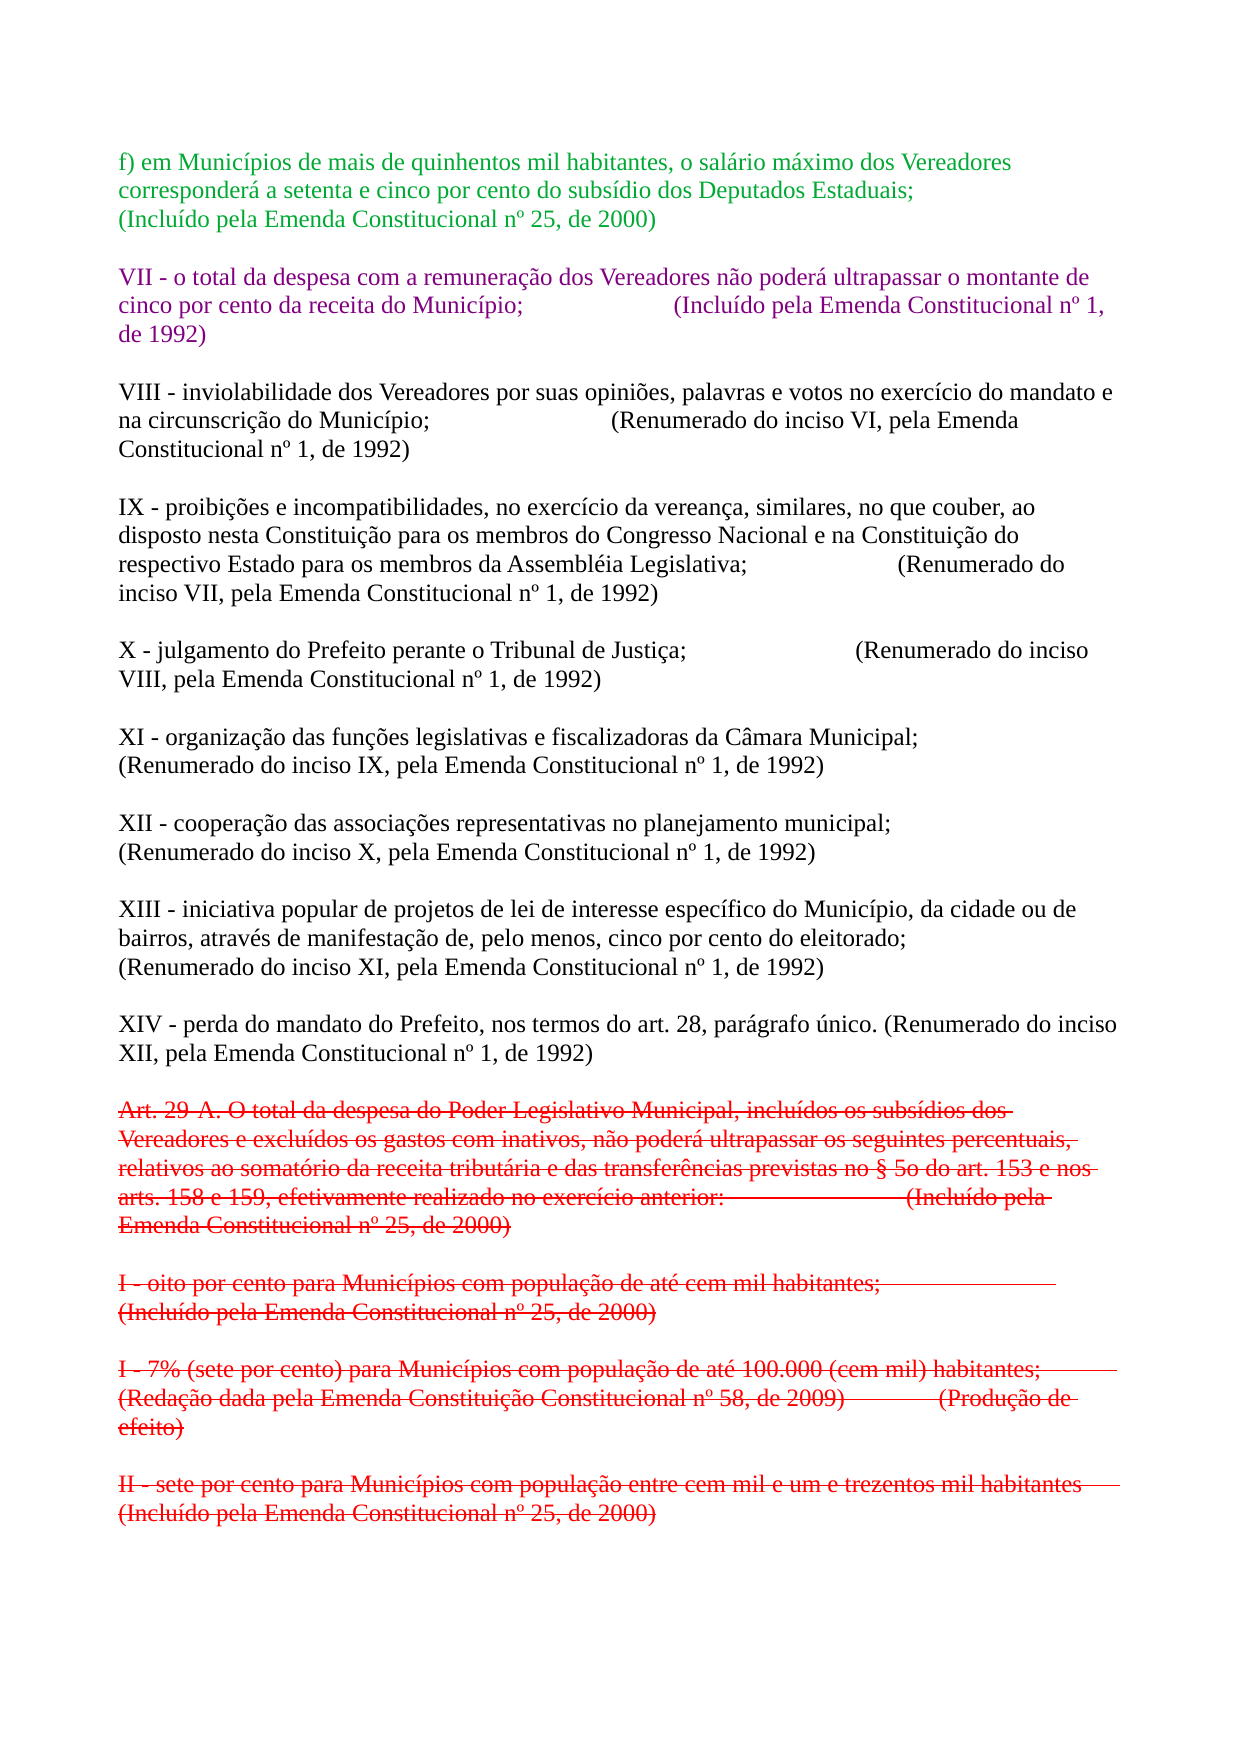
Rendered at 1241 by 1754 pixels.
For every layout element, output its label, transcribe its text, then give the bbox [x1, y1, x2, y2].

text XII - cooperação das associações representativas no planejamento municipal; (Renumerado do inciso X, pela Emenda Constitucional nº 1, de 1992) [118, 808, 1122, 866]
text VIII - inviolabilidade dos Vereadores por suas opiniões, palavras e votos no exercício do mandato e na circunscrição do Município; (Renumerado do inciso VI, pela Emenda Constitucional nº 1, de 1992) [118, 377, 1122, 463]
text XIII - iniciativa popular de projetos de lei de interesse específico do Município, da cidade ou de bairros, através de manifestação de, pelo menos, cinco por cento do eleitorado; (Renumerado do inciso XI, pela Emenda Constitucional nº 1, de 1992) [118, 894, 1122, 981]
text X - julgamento do Prefeito perante o Tribunal de Justiça; (Renumerado do inciso VIII, pela Emenda Constitucional nº 1, de 1992) [118, 636, 1122, 693]
text I - oito por cento para Municípios com população de até cem mil habitantes; (Incluído pela Emenda Constitucional nº 25, de 2000) [118, 1268, 1122, 1326]
text XI - organização das funções legislativas e fiscalizadoras da Câmara Municipal; (Renumerado do inciso IX, pela Emenda Constitucional nº 1, de 1992) [118, 722, 1122, 779]
text f) em Municípios de mais de quinhentos mil habitantes, o salário máximo dos Vereadores corresponderá a setenta e cinco por cento do subsídio dos Deputados Estaduais; (Incluído pela Emenda Constitucional nº 25, de 2000) [118, 147, 1122, 233]
text IX - proibições e incompatibilidades, no exercício da vereança, similares, no que couber, ao disposto nesta Constituição para os membros do Congresso Nacional e na Constituição do respectivo Estado para os membros da Assembléia Legislativa; (Renumerado do inciso VII, pela Emenda Constitucional nº 1, de 1992) [118, 492, 1122, 607]
text VII - o total da despesa com a remuneração dos Vereadores não poderá ultrapassar o montante de cinco por cento da receita do Município; (Incluído pela Emenda Constitucional nº 1, de 1992) [118, 262, 1122, 348]
text I - 7% (sete por cento) para Municípios com população de até 100.000 (cem mil) habitantes; (Redação dada pela Emenda Constituição Constitucional nº 58, de 2009) (Produção de efeito) [118, 1354, 1122, 1441]
text II - sete por cento para Municípios com população entre cem mil e um e trezentos mil habitantes (Incluído pela Emenda Constitucional nº 25, de 2000) [118, 1469, 1122, 1527]
text Art. 29-A. O total da despesa do Poder Legislativo Municipal, incluídos os subsídios dos Vereadores e excluídos os gastos com inativos, não poderá ultrapassar os seguintes percentuais, relativos ao somatório da receita tributária e das transferências previstas no § 5o do art. 153 e nos arts. 158 e 159, efetivamente realizado no exercício anterior: (Incluído pela Emenda Constitucional nº 25, de 2000) [118, 1096, 1122, 1239]
text XIV - perda do mandato do Prefeito, nos termos do art. 28, parágrafo único. (Renumerado do inciso XII, pela Emenda Constitucional nº 1, de 1992) [118, 1009, 1122, 1067]
